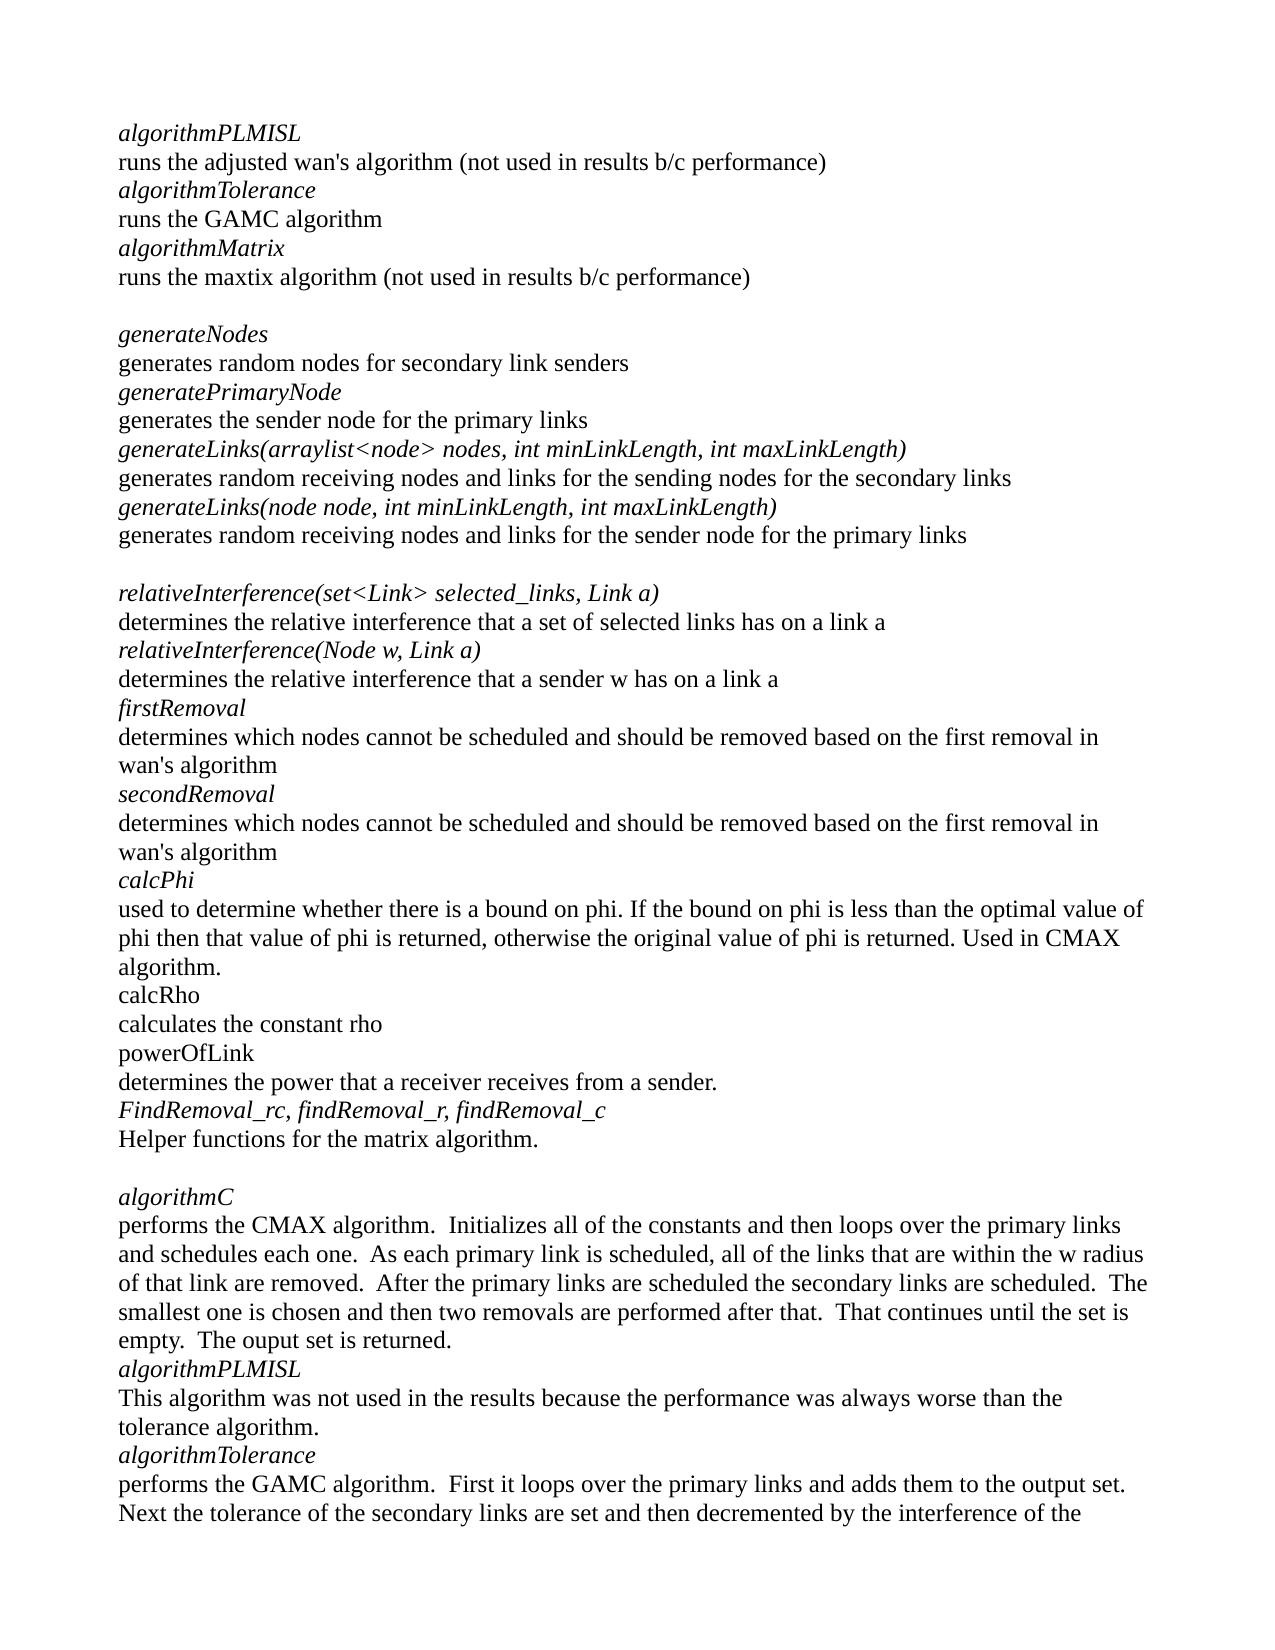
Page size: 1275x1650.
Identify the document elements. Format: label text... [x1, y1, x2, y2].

text generates random nodes for secondary link senders [118, 348, 1157, 377]
text generates random receiving nodes and links for the sender node for the primary links [118, 521, 1157, 549]
text generateLinks(node node, int minLinkLength, int maxLinkLength) [118, 492, 1157, 521]
text This algorithm was not used in the results because the performance was always worse than the tolerance algorithm. [118, 1383, 1157, 1441]
text relativeInterference(set<Link> selected_links, Link a) [118, 578, 1157, 607]
text runs the adjusted wan's algorithm (not used in results b/c performance) [118, 147, 1157, 176]
text firstRemoval [118, 693, 1157, 722]
text Helper functions for the matrix algorithm. [118, 1124, 1157, 1182]
text runs the GAMC algorithm [118, 204, 1157, 233]
text calculates the constant rho [118, 1009, 1157, 1038]
text generates the sender node for the primary links [118, 406, 1157, 434]
text generateNodes [118, 319, 1157, 348]
text determines the power that a receiver receives from a sender. [118, 1067, 1157, 1096]
text calcRho [118, 981, 1157, 1009]
text used to determine whether there is a bound on phi. If the bound on phi is less than the optimal value of phi then that value of phi is returned, otherwise the original value of phi is returned. Used in CMAX algorithm. [118, 894, 1157, 981]
text algorithmTolerance [118, 1441, 1157, 1469]
text generates random receiving nodes and links for the sending nodes for the secondary links [118, 463, 1157, 492]
text determines the relative interference that a sender w has on a link a [118, 664, 1157, 693]
text determines the relative interference that a set of selected links has on a link a [118, 607, 1157, 636]
text performs the CMAX algorithm. Initializes all of the constants and then loops over the primary links and schedules each one. As each primary link is scheduled, all of the links that are within the w radius of that link are removed. After the primary links are scheduled the secondary links are scheduled. The smallest one is chosen and then two removals are performed after that. That continues until the set is empty. The ouput set is returned. [118, 1211, 1157, 1354]
text algorithmMatrix [118, 233, 1157, 262]
text generatePrimaryNode [118, 377, 1157, 406]
text algorithmPLMISL [118, 118, 1157, 147]
text algorithmPLMISL [118, 1354, 1157, 1383]
text powerOfLink [118, 1038, 1157, 1067]
text FindRemoval_rc, findRemoval_r, findRemoval_c [118, 1096, 1157, 1124]
text algorithmC [118, 1182, 1157, 1211]
text generateLinks(arraylist<node> nodes, int minLinkLength, int maxLinkLength) [118, 434, 1157, 463]
text calcPhi [118, 866, 1157, 894]
text runs the maxtix algorithm (not used in results b/c performance) [118, 262, 1157, 291]
text determines which nodes cannot be scheduled and should be removed based on the first removal in wan's algorithm [118, 808, 1157, 866]
text performs the GAMC algorithm. First it loops over the primary links and adds them to the output set. Next the tolerance of the secondary links are set and then decremented by the interference of the [118, 1469, 1157, 1527]
text secondRemoval [118, 779, 1157, 808]
text determines which nodes cannot be scheduled and should be removed based on the first removal in wan's algorithm [118, 722, 1157, 779]
text relativeInterference(Node w, Link a) [118, 636, 1157, 664]
text algorithmTolerance [118, 176, 1157, 204]
